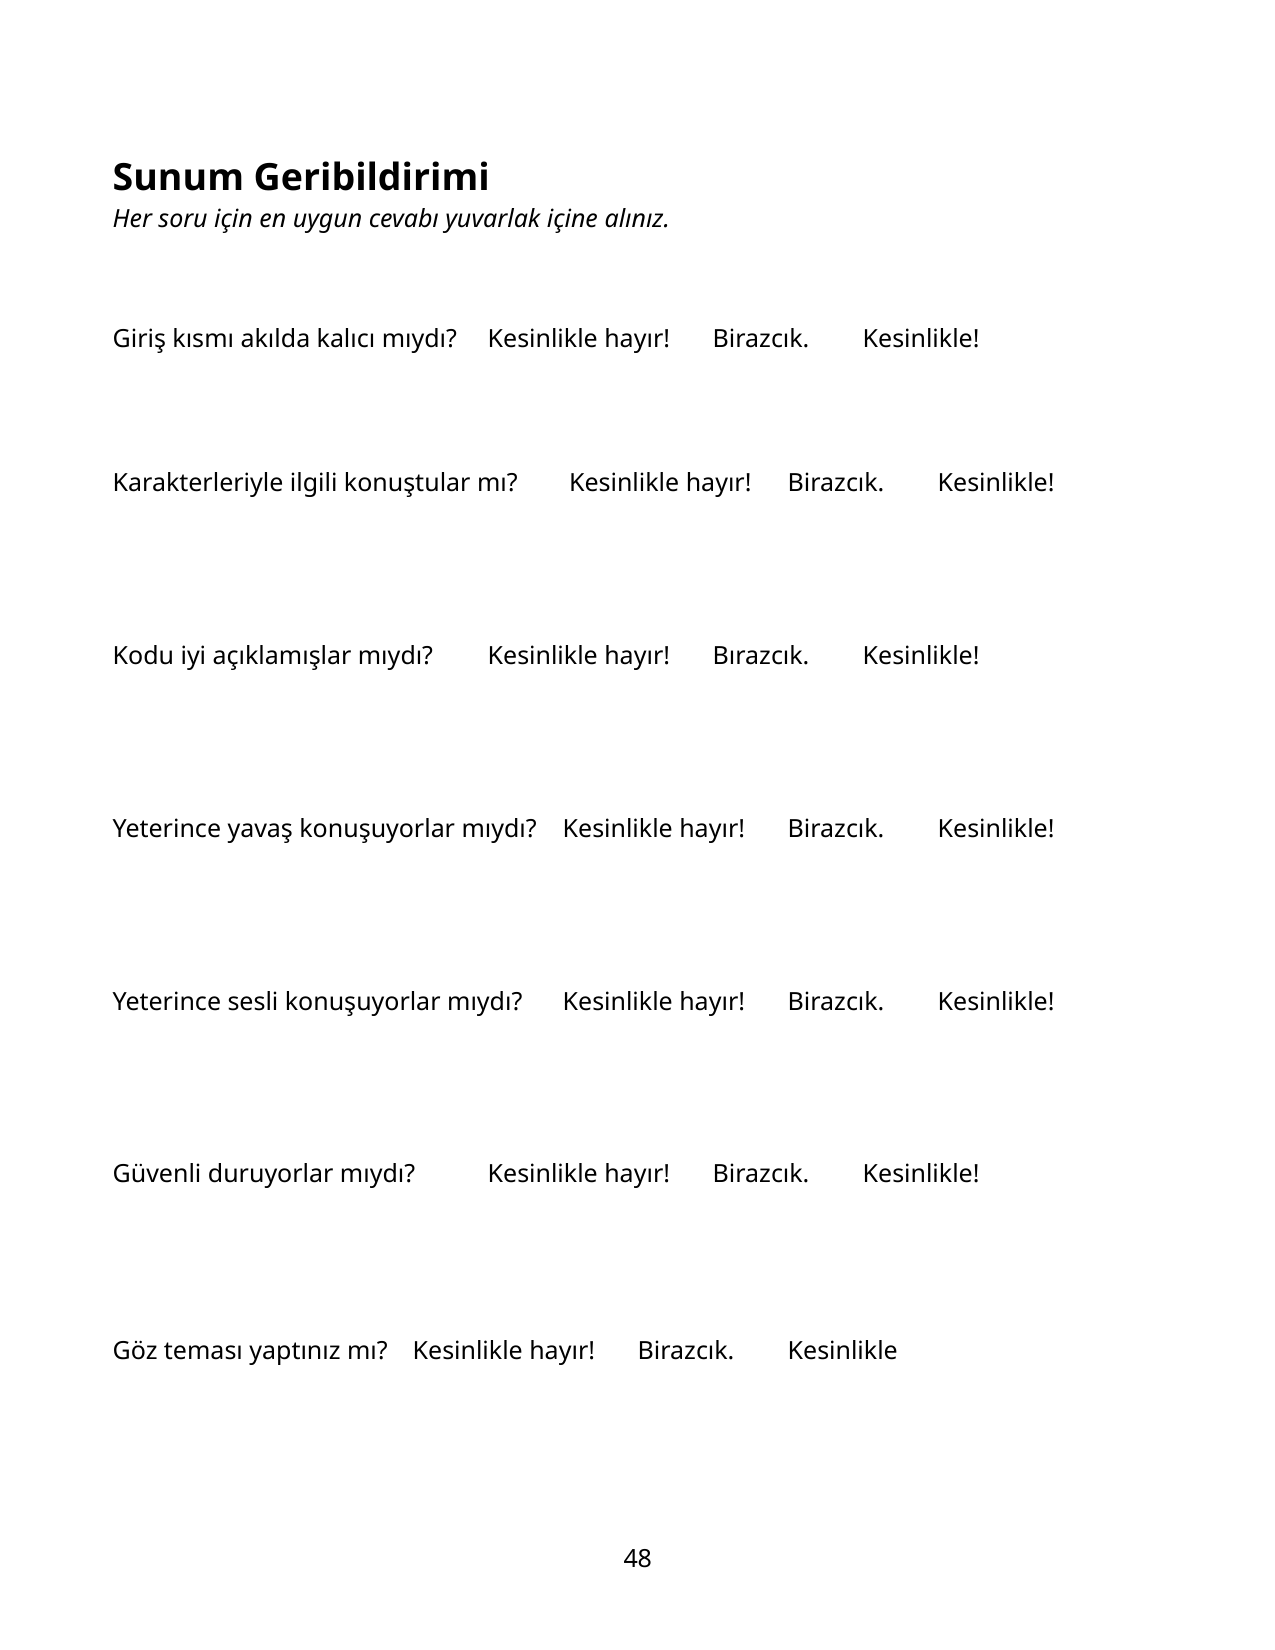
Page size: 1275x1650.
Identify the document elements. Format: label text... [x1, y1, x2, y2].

text Güvenli duruyorlar mıydı? Kesinlikle hayır! Birazcık. Kesinlikle! [112, 1156, 1162, 1190]
text Yeterince yavaş konuşuyorlar mıydı? Kesinlikle hayır! Birazcık. Kesinlikle! [112, 810, 1162, 844]
text Giriş kısmı akılda kalıcı mıydı? Kesinlikle hayır! Birazcık. Kesinlikle! [112, 320, 1162, 354]
subtitle Sunum Geribildirimi [112, 150, 1162, 201]
text Her soru için en uygun cevabı yuvarlak içine alınız. [112, 201, 1162, 235]
text Yeterince sesli konuşuyorlar mıydı? Kesinlikle hayır! Birazcık. Kesinlikle! [112, 983, 1162, 1017]
text Göz teması yaptınız mı? Kesinlikle hayır! Birazcık. Kesinlikle [112, 1190, 1162, 1366]
text Kodu iyi açıklamışlar mıydı? Kesinlikle hayır! Bırazcık. Kesinlikle! [112, 638, 1162, 672]
text Karakterleriyle ilgili konuştular mı? Kesinlikle hayır! Birazcık. Kesinlikle! [112, 465, 1162, 499]
